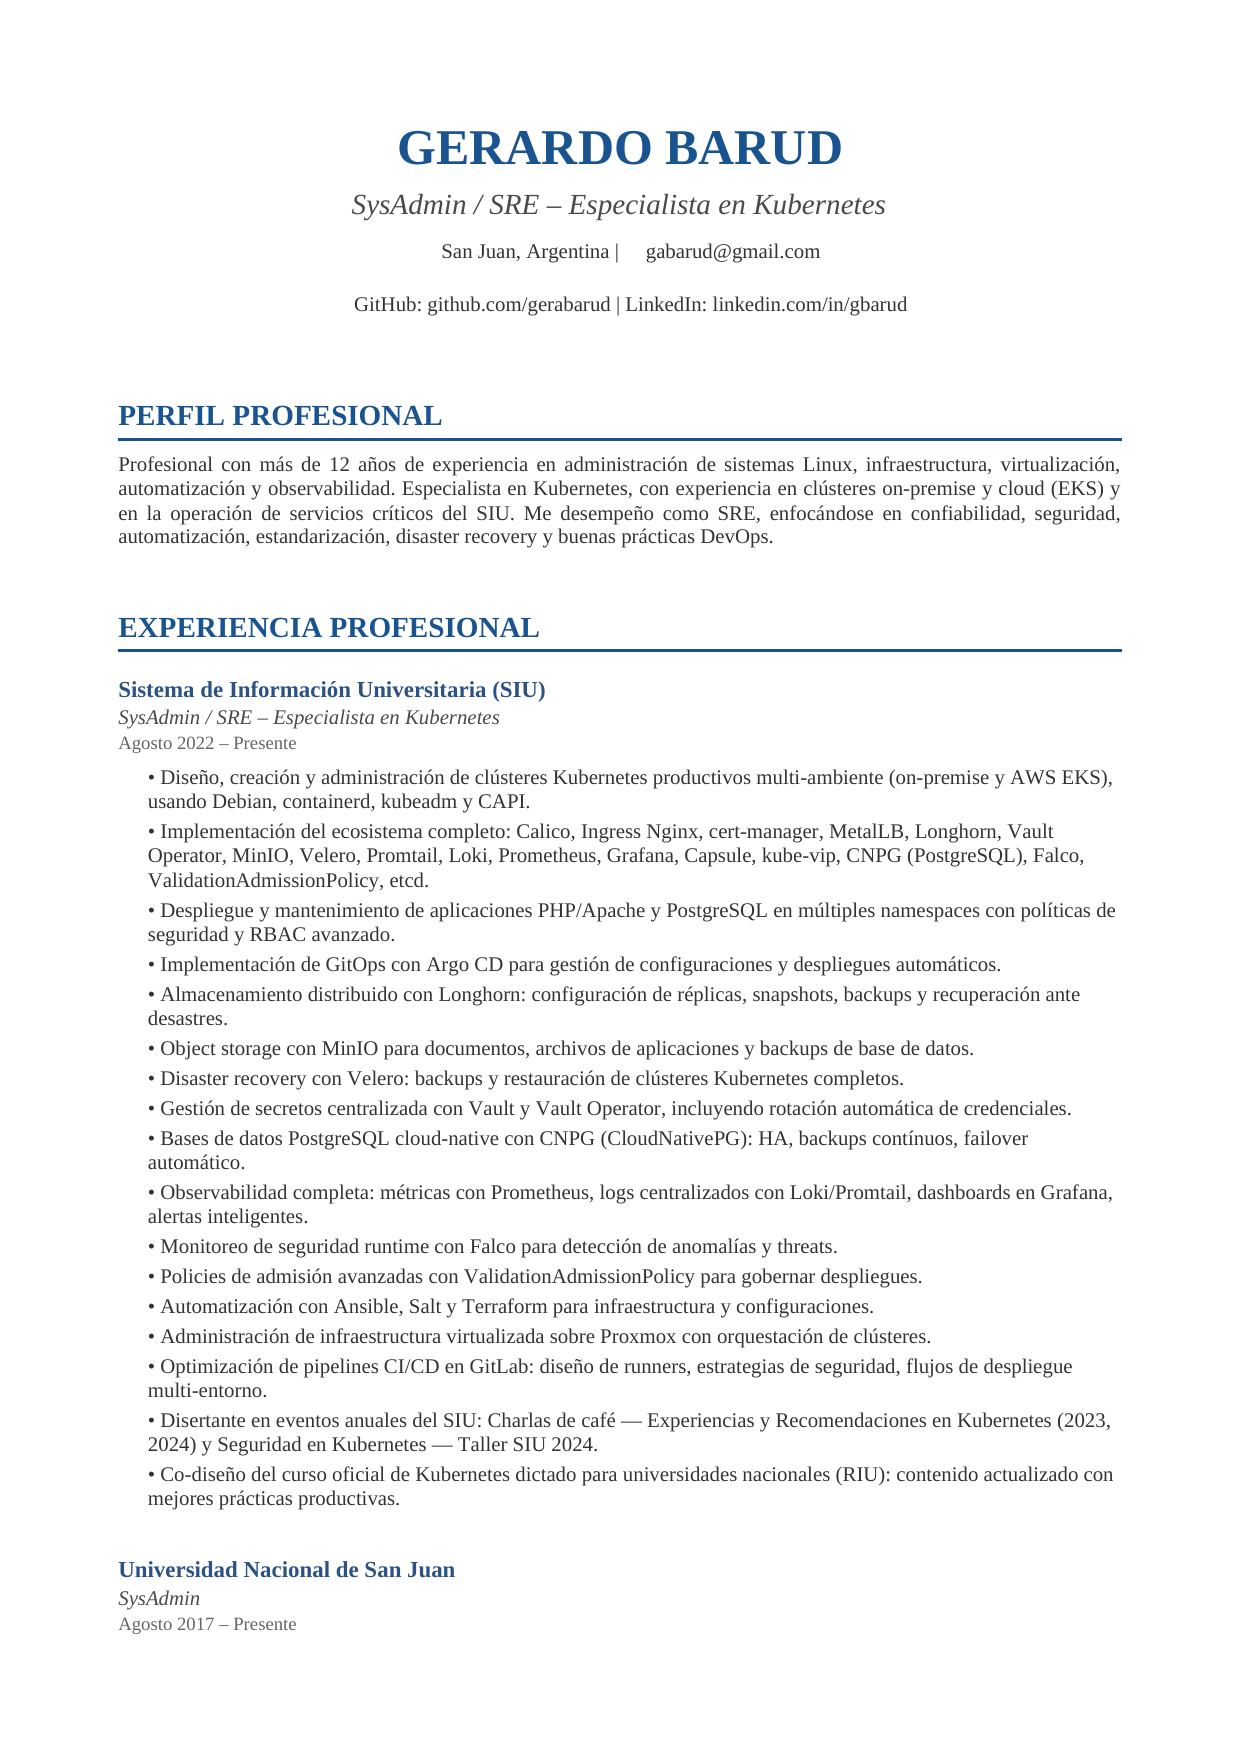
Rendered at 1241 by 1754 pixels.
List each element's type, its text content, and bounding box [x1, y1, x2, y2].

text • Despliegue y mantenimiento de aplicaciones PHP/Apache y PostgreSQL en múltiples namespaces con políticas de seguridad y RBAC avanzado. [148, 897, 1122, 946]
text • Implementación de GitOps con Argo CD para gestión de configuraciones y despliegues automáticos. [148, 952, 1122, 976]
text • Co-diseño del curso oficial de Kubernetes dictado para universidades nacionales (RIU): contenido actualizado con mejores prácticas productivas. [148, 1462, 1122, 1510]
text • Bases de datos PostgreSQL cloud-native con CNPG (CloudNativePG): HA, backups contínuos, failover automático. [148, 1126, 1122, 1174]
text • Almacenamiento distribuido con Longhorn: configuración de réplicas, snapshots, backups y recuperación ante desastres. [148, 982, 1122, 1030]
text • Implementación del ecosistema completo: Calico, Ingress Nginx, cert-manager, MetalLB, Longhorn, Vault Operator, MinIO, Velero, Promtail, Loki, Prometheus, Grafana, Capsule, kube-vip, CNPG (PostgreSQL), Falco, ValidationAdmissionPolicy, etcd. [148, 819, 1122, 892]
text 🔗 GitHub: github.com/gerabarud | LinkedIn: linkedin.com/in/gbarud [118, 292, 1122, 316]
subtitle SysAdmin / SRE – Especialista en Kubernetes [118, 187, 1122, 221]
text • Diseño, creación y administración de clústeres Kubernetes productivos multi-ambiente (on-premise y AWS EKS), usando Debian, containerd, kubeadm y CAPI. [148, 765, 1122, 813]
text SysAdmin / SRE – Especialista en Kubernetes [118, 705, 1122, 729]
text EXPERIENCIA PROFESIONAL [118, 610, 1122, 649]
text Profesional con más de 12 años de experiencia en administración de sistemas Linux, infraestructura, virtualización, automatización y observabilidad. Especialista en Kubernetes, con experiencia en clústeres on-premise y cloud (EKS) y en la operación de servicios críticos del SIU. Me desempeño como SRE, enfocándose en confiabilidad, seguridad, automatización, estandarización, disaster recovery y buenas prácticas DevOps. [118, 452, 1122, 548]
text • Policies de admisión avanzadas con ValidationAdmissionPolicy para gobernar despliegues. [148, 1264, 1122, 1288]
text GERARDO BARUD [118, 118, 1122, 176]
text • Observabilidad completa: métricas con Prometheus, logs centralizados con Loki/Promtail, dashboards en Grafana, alertas inteligentes. [148, 1180, 1122, 1228]
text SysAdmin [118, 1586, 1122, 1610]
text • Monitoreo de seguridad runtime con Falco para detección de anomalías y threats. [148, 1234, 1122, 1258]
text • Automatización con Ansible, Salt y Terraform para infraestructura y configuraciones. [148, 1294, 1122, 1318]
text • Disertante en eventos anuales del SIU: Charlas de café — Experiencias y Recomendaciones en Kubernetes (2023, 2024) y Seguridad en Kubernetes — Taller SIU 2024. [148, 1408, 1122, 1456]
title Universidad Nacional de San Juan [118, 1556, 1122, 1583]
text • Disaster recovery con Velero: backups y restauración de clústeres Kubernetes completos. [148, 1066, 1122, 1090]
text • Administración de infraestructura virtualizada sobre Proxmox con orquestación de clústeres. [148, 1324, 1122, 1348]
text • Gestión de secretos centralizada con Vault y Vault Operator, incluyendo rotación automática de credenciales. [148, 1096, 1122, 1120]
text • Object storage con MinIO para documentos, archivos de aplicaciones y backups de base de datos. [148, 1036, 1122, 1060]
text PERFIL PROFESIONAL [118, 398, 1122, 438]
text Agosto 2017 – Presente [118, 1613, 1122, 1634]
text 📍 San Juan, Argentina | 📧 gabarud@gmail.com [118, 239, 1122, 263]
text • Optimización de pipelines CI/CD en GitLab: diseño de runners, estrategias de seguridad, flujos de despliegue multi-entorno. [148, 1354, 1122, 1402]
title Sistema de Información Universitaria (SIU) [118, 676, 1122, 702]
text Agosto 2022 – Presente [118, 732, 1122, 753]
